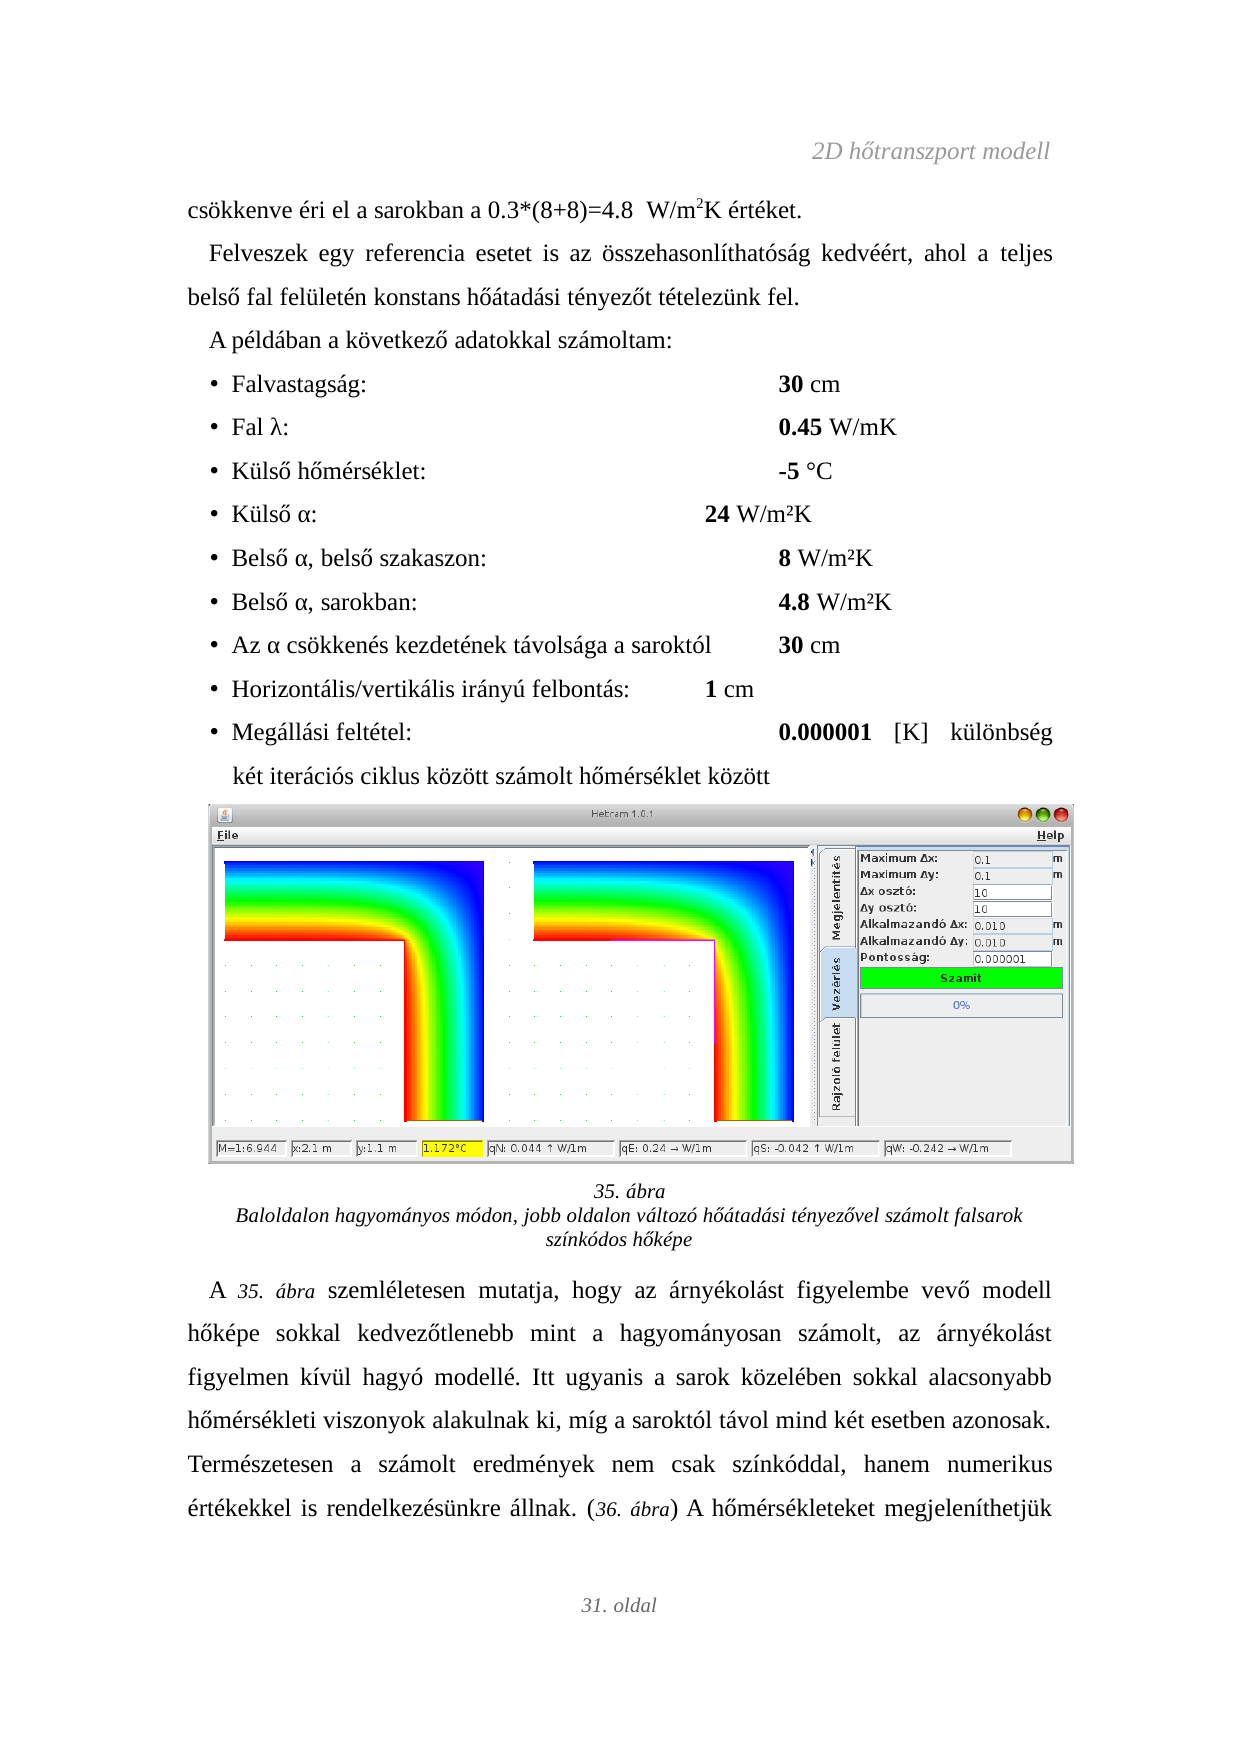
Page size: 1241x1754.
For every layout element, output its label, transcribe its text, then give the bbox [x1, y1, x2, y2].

list Külső hőmérséklet: -5 °C [210, 456, 1053, 485]
list Fal λ: 0.45 W/mK [210, 412, 1053, 441]
text Felveszek egy referencia esetet is az összehasonlíthatóság kedvéért, ahol a teljes belső fal felületén konstans hőátadási tényezőt tételezünk fel. [187, 238, 1053, 311]
text A 35. ábra szemléletesen mutatja, hogy az árnyékolást figyelembe vevő modell hőképe sokkal kedvezőtlenebb mint a hagyományosan számolt, az árnyékolást figyelmen kívül hagyó modellé. Itt ugyanis a sarok közelében sokkal alacsonyabb hőmérsékleti viszonyok alakulnak ki, míg a saroktól távol mind két esetben azonosak. Természetesen a számolt eredmények nem csak színkóddal, hanem numerikus értékekkel is rendelkezésünkre állnak. (36. ábra) A hőmérsékleteket megjeleníthetjük [187, 1275, 1053, 1521]
text 35. ábra [187, 1178, 1053, 1202]
list Külső α: 24 W/m²K [210, 499, 1053, 528]
picture [208, 804, 1074, 1164]
list Horizontális/vertikális irányú felbontás: 1 cm [210, 673, 1053, 702]
list Megállási feltétel: 0.000001 [K] különbség két iterációs ciklus között számolt hőmérséklet között [210, 717, 1053, 789]
list Az α csökkenés kezdetének távolsága a saroktól 30 cm [210, 630, 1053, 659]
text Baloldalon hagyományos módon, jobb oldalon változó hőátadási tényezővel számolt falsarok színkódos hőképe [187, 1202, 1053, 1251]
text csökkenve éri el a sarokban a 0.3*(8+8)=4.8 W/m2K értéket. [187, 194, 1053, 223]
list Belső α, sarokban: 4.8 W/m²K [210, 586, 1053, 615]
text A példában a következő adatokkal számoltam: [187, 325, 1053, 354]
list Falvastagság: 30 cm [210, 369, 1053, 398]
list Belső α, belső szakaszon: 8 W/m²K [210, 543, 1053, 572]
